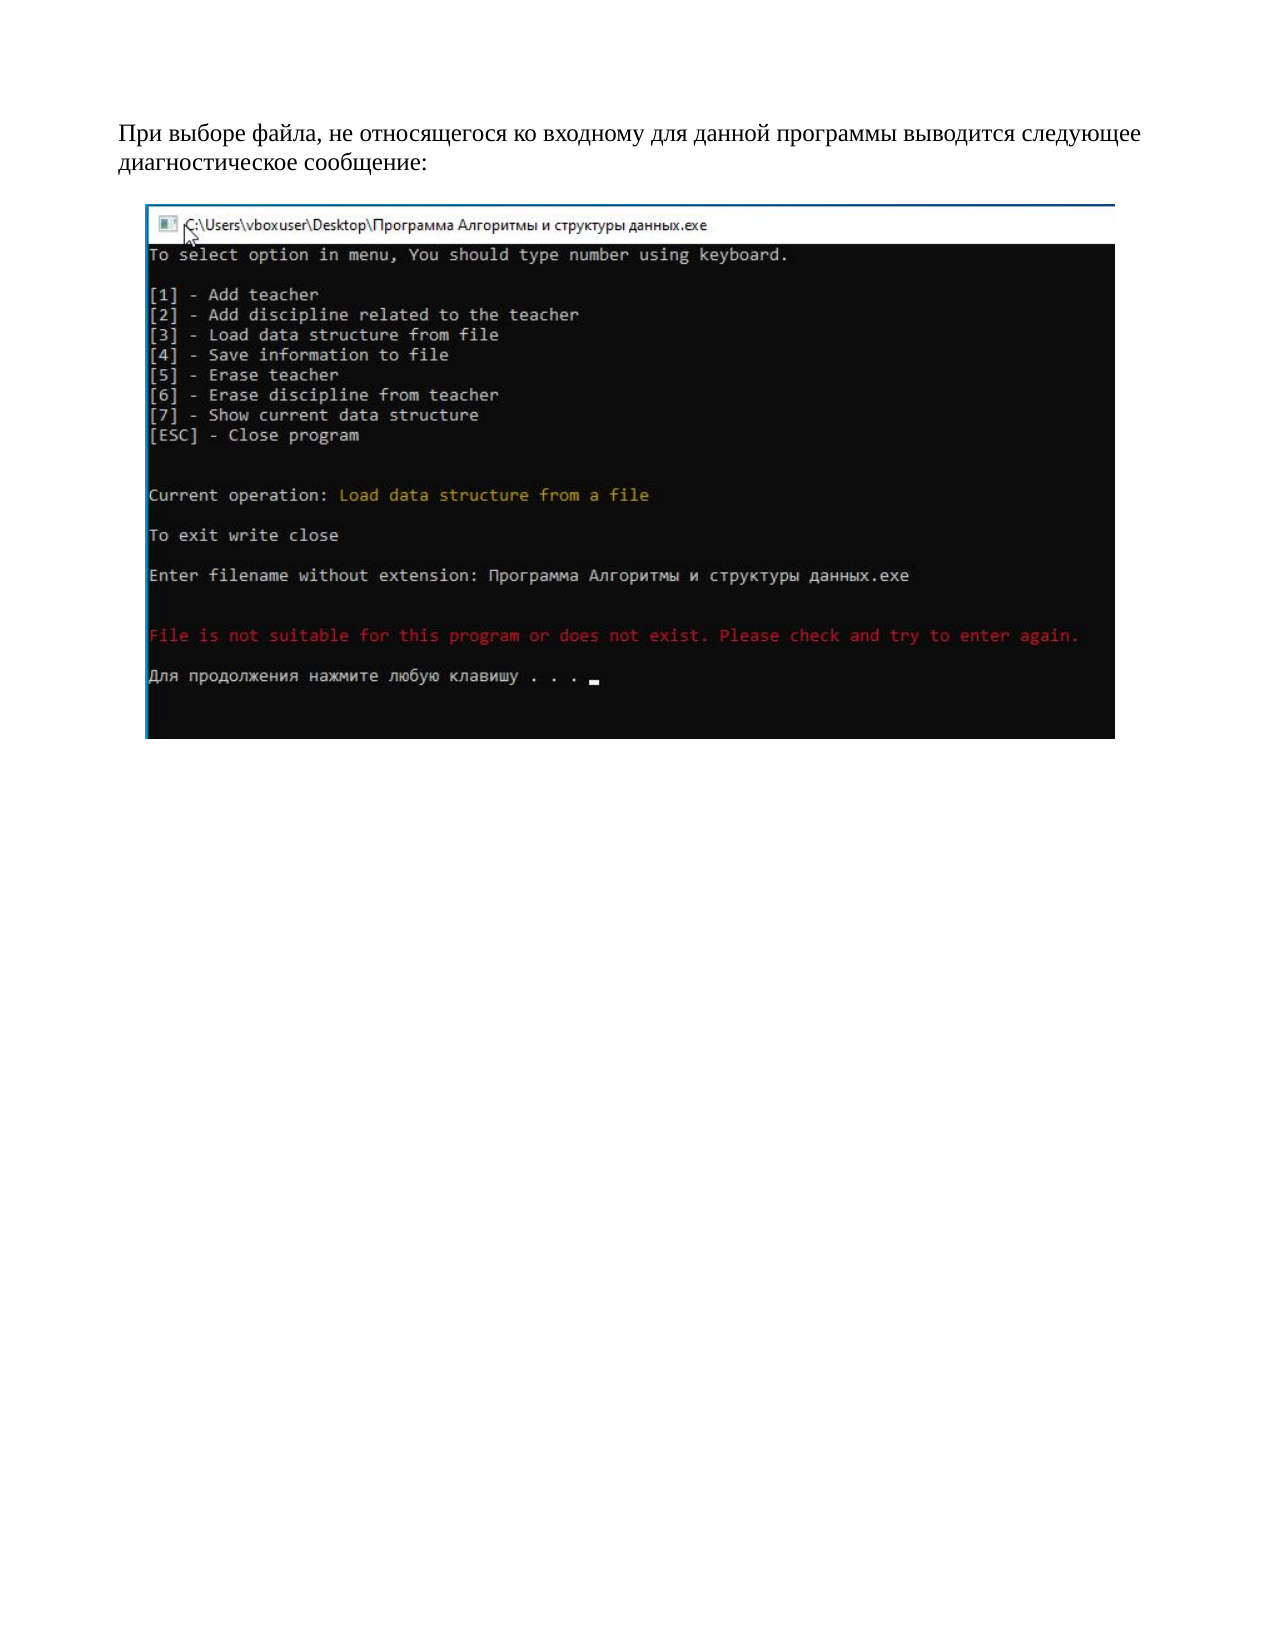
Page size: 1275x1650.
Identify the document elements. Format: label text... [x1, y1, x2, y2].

picture [145, 204, 1115, 739]
text При выборе файла, не относящегося ко входному для данной программы выводится следующее диагностическое сообщение: [118, 118, 1157, 176]
